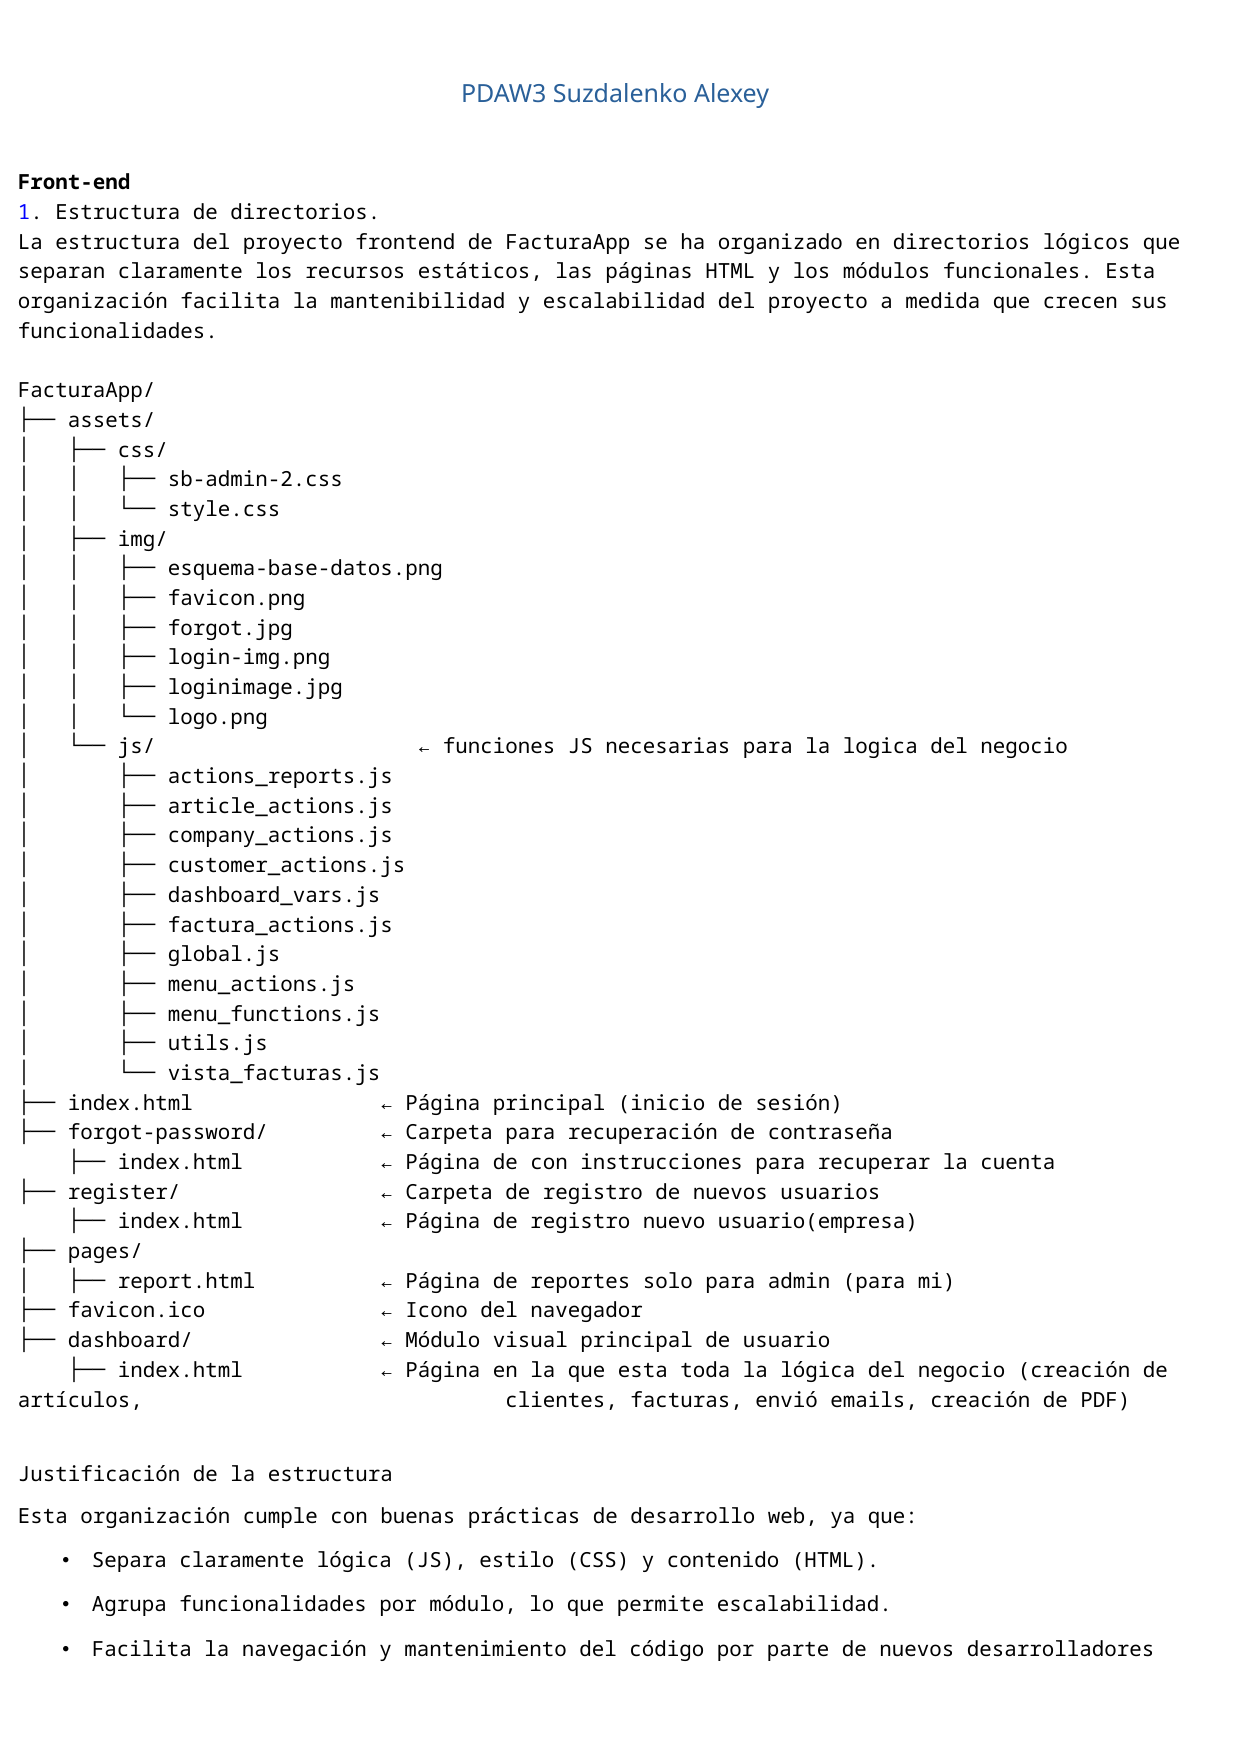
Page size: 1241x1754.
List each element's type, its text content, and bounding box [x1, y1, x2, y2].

text │ ├── menu_actions.js [18, 968, 1222, 997]
text ├── index.html ← Página en la que esta toda la lógica del negocio (creación de artículos, clientes, facturas, envió emails, creación de PDF) [18, 1354, 1222, 1413]
text La estructura del proyecto frontend de FacturaApp se ha organizado en directorios lógicos que separan claramente los recursos estáticos, las páginas HTML y los módulos funcionales. Esta organización facilita la mantenibilidad y escalabilidad del proyecto a medida que crecen sus funcionalidades. [18, 226, 1222, 344]
text │ │ └── style.css [18, 493, 1222, 522]
list Facilita la navegación y mantenimiento del código por parte de nuevos desarrolladores [62, 1632, 1222, 1662]
text │ ├── report.html ← Página de reportes solo para admin (para mi) [18, 1265, 1222, 1294]
text FacturaApp/ [18, 374, 1222, 404]
text Front-end [18, 167, 1222, 196]
text │ │ ├── sb-admin-2.css [18, 463, 1222, 493]
text │ └── js/ ← funciones JS necesarias para la logica del negocio [18, 730, 1222, 760]
text │ ├── dashboard_vars.js [18, 879, 1222, 908]
text │ │ └── logo.png [18, 701, 1222, 730]
text ├── register/ ← Carpeta de registro de nuevos usuarios [18, 1176, 1222, 1205]
list Separa claramente lógica (JS), estilo (CSS) y contenido (HTML). [62, 1544, 1222, 1573]
text ├── assets/ [18, 404, 1222, 433]
text ├── index.html ← Página de con instrucciones para recuperar la cuenta [18, 1146, 1222, 1176]
text ├── forgot-password/ ← Carpeta para recuperación de contraseña [18, 1116, 1222, 1146]
text │ ├── customer_actions.js [18, 849, 1222, 879]
text ├── pages/ [18, 1235, 1222, 1265]
text │ ├── css/ [18, 433, 1222, 463]
text │ │ ├── forgot.jpg [18, 612, 1222, 641]
text │ │ ├── favicon.png [18, 582, 1222, 612]
text │ ├── menu_functions.js [18, 997, 1222, 1027]
text ├── index.html ← Página principal (inicio de sesión) [18, 1087, 1222, 1116]
text │ └── vista_facturas.js [18, 1057, 1222, 1087]
text │ ├── company_actions.js [18, 819, 1222, 849]
text ├── favicon.ico ← Icono del navegador [18, 1294, 1222, 1324]
text │ │ ├── esquema-base-datos.png [18, 552, 1222, 582]
text │ ├── utils.js [18, 1027, 1222, 1057]
text │ ├── factura_actions.js [18, 908, 1222, 938]
subtitle Justificación de la estructura [18, 1457, 1222, 1487]
text Esta organización cumple con buenas prácticas de desarrollo web, ya que: [18, 1499, 1222, 1529]
text ├── index.html ← Página de registro nuevo usuario(empresa) [18, 1205, 1222, 1235]
text │ ├── global.js [18, 938, 1222, 968]
text │ ├── article_actions.js [18, 790, 1222, 819]
text │ │ ├── login-img.png [18, 641, 1222, 671]
text PDAW3 Suzdalenko Alexey [18, 75, 1222, 109]
text ├── dashboard/ ← Módulo visual principal de usuario [18, 1324, 1222, 1354]
text 1. Estructura de directorios. [18, 196, 1222, 226]
list Agrupa funcionalidades por módulo, lo que permite escalabilidad. [62, 1588, 1222, 1618]
text │ ├── actions_reports.js [18, 760, 1222, 790]
text │ │ ├── loginimage.jpg [18, 671, 1222, 701]
text │ ├── img/ [18, 522, 1222, 552]
